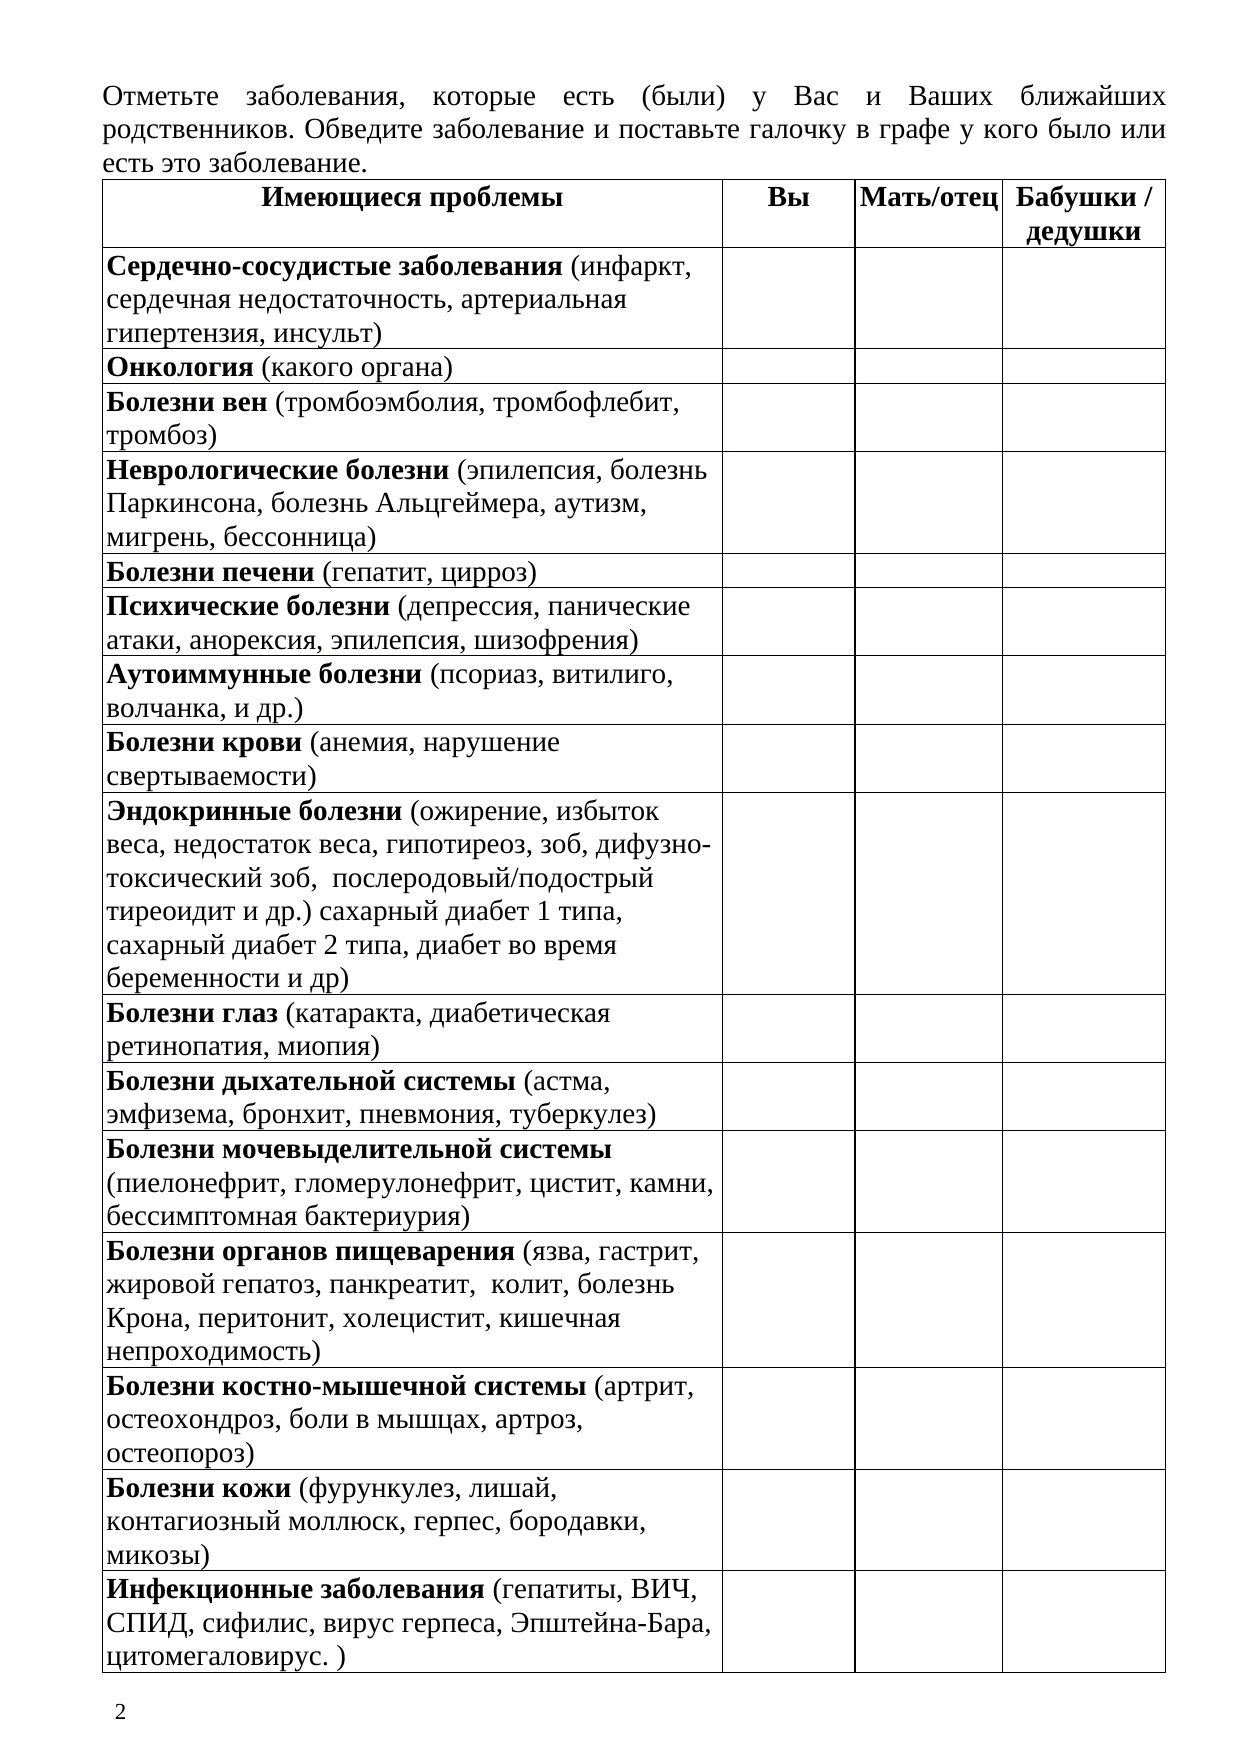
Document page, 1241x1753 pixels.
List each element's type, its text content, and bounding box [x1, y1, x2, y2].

table_cell [723, 656, 854, 723]
table_cell Эндокринные болезни (ожирение, избыток веса, недостаток веса, гипотиреоз, зоб, дифузно-токсический зоб, послеродовый/подострый тиреоидит и др.) сахарный диабет 1 типа, сахарный диабет 2 типа, диабет во время беременности и др) [103, 793, 722, 994]
table_cell [1003, 1571, 1165, 1672]
table_cell [723, 349, 854, 383]
table_cell Аутоиммунные болезни (псориаз, витилиго, волчанка, и др.) [103, 656, 722, 723]
table_cell [856, 1063, 1002, 1130]
table_cell [1003, 349, 1165, 383]
table_cell Сердечно-сосудистые заболевания (инфаркт, сердечная недостаточность, артериальная гипертензия, инсульт) [103, 248, 722, 348]
table_cell [1003, 1233, 1165, 1367]
table_cell [856, 1131, 1002, 1232]
table_cell [723, 1571, 854, 1672]
table_cell Психические болезни (депрессия, панические атаки, анорексия, эпилепсия, шизофрения) [103, 588, 722, 655]
table_cell [1003, 656, 1165, 723]
table_cell Онкология (какого органа) [103, 349, 722, 383]
table_cell [723, 1233, 854, 1367]
table_cell [723, 725, 854, 792]
table_cell Болезни органов пищеварения (язва, гастрит, жировой гепатоз, панкреатит, колит, болезнь Крона, перитонит, холецистит, кишечная непроходимость) [103, 1233, 722, 1367]
table_cell [856, 588, 1002, 655]
table_cell [723, 793, 854, 994]
table_cell [856, 349, 1002, 383]
table_cell [723, 1470, 854, 1570]
table_cell [856, 452, 1002, 553]
table_cell [1003, 1470, 1165, 1570]
text Отметьте заболевания, которые есть (были) у Вас и Ваших ближайших родственников. Обведите заболевание и поставьте галочку в графе у кого было или есть это заболевание. [102, 78, 1167, 178]
table_cell Болезни крови (анемия, нарушение свертываемости) [103, 725, 722, 792]
table_cell Болезни мочевыделительной системы (пиелонефрит, гломерулонефрит, цистит, камни, бессимптомная бактериурия) [103, 1131, 722, 1232]
table_cell [723, 1368, 854, 1469]
table_cell [723, 452, 854, 553]
table_cell Болезни костно-мышечной системы (артрит, остеохондроз, боли в мышцах, артроз, остеопороз) [103, 1368, 722, 1469]
table_cell [856, 995, 1002, 1062]
table_cell [1003, 384, 1165, 451]
table_cell [1003, 725, 1165, 792]
table_cell Болезни дыхательной системы (астма, эмфизема, бронхит, пневмония, туберкулез) [103, 1063, 722, 1130]
table_cell [856, 384, 1002, 451]
table_cell [723, 384, 854, 451]
table_cell [1003, 554, 1165, 587]
table_cell [856, 1470, 1002, 1570]
table_cell [1003, 1063, 1165, 1130]
table_cell [723, 995, 854, 1062]
table_cell [856, 793, 1002, 994]
table_cell [856, 1368, 1002, 1469]
table_cell [1003, 248, 1165, 348]
table_cell [856, 248, 1002, 348]
table_cell Болезни вен (тромбоэмболия, тромбофлебит, тромбоз) [103, 384, 722, 451]
table_cell [856, 656, 1002, 723]
table_cell Болезни кожи (фурункулез, лишай, контагиозный моллюск, герпес, бородавки, микозы) [103, 1470, 722, 1570]
table_cell Неврологические болезни (эпилепсия, болезнь Паркинсона, болезнь Альцгеймера, аутизм, мигрень, бессонница) [103, 452, 722, 553]
table_cell [723, 554, 854, 587]
table_cell [856, 554, 1002, 587]
table_cell [1003, 1131, 1165, 1232]
table_cell [723, 1063, 854, 1130]
table_cell [1003, 1368, 1165, 1469]
table_cell [723, 588, 854, 655]
table_cell [1003, 995, 1165, 1062]
table_cell [1003, 793, 1165, 994]
table_cell Инфекционные заболевания (гепатиты, ВИЧ, СПИД, сифилис, вирус герпеса, Эпштейна-Бара, цитомегаловирус. ) [103, 1571, 722, 1672]
table_header Бабушки / дедушки [1003, 180, 1165, 247]
table_cell [1003, 452, 1165, 553]
table_cell [856, 725, 1002, 792]
table_cell [856, 1571, 1002, 1672]
table_cell [723, 1131, 854, 1232]
table_cell [1003, 588, 1165, 655]
table_header Мать/отец [856, 180, 1002, 247]
table_header Имеющиеся проблемы [103, 180, 722, 247]
table_header Вы [723, 180, 854, 247]
table_cell Болезни печени (гепатит, цирроз) [103, 554, 722, 587]
table_cell Болезни глаз (катаракта, диабетическая ретинопатия, миопия) [103, 995, 722, 1062]
table_cell [856, 1233, 1002, 1367]
table_cell [723, 248, 854, 348]
